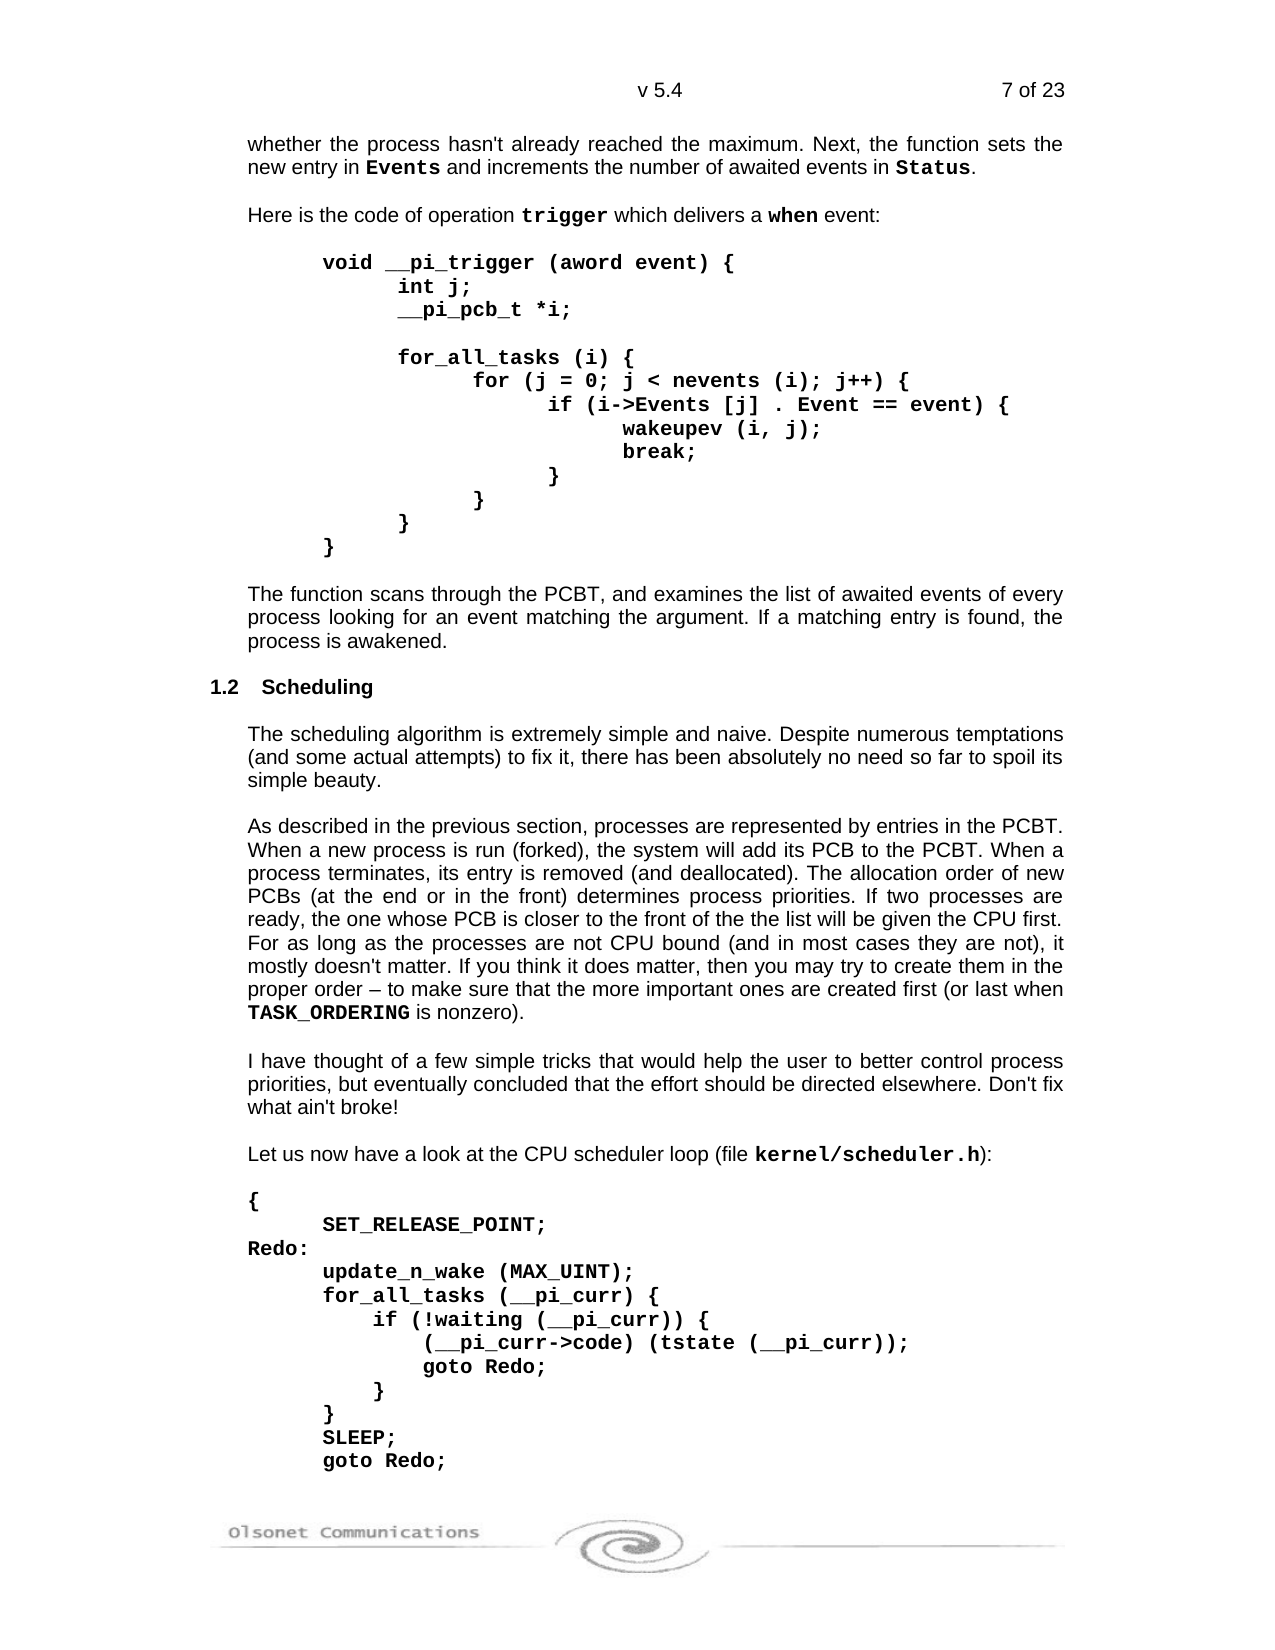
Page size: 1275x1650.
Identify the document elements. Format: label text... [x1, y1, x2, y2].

text for (j = 0; j < nevents (i); j++) { [247, 370, 1065, 394]
text } [247, 536, 1065, 559]
text { [247, 1190, 1065, 1214]
text break; [247, 441, 1065, 465]
text if (i->Events [j] . Event == event) { [247, 394, 1065, 418]
text for_all_tasks (__pi_curr) { [247, 1285, 1065, 1309]
text } [247, 512, 1065, 536]
text Here is the code of operation trigger which delivers a when event: [247, 204, 1065, 229]
text if (!waiting (__pi_curr)) { [247, 1309, 1065, 1332]
picture [210, 1504, 1065, 1596]
text goto Redo; [247, 1356, 1065, 1379]
text SET_RELEASE_POINT; [247, 1214, 1065, 1238]
text __pi_pcb_t *i; [247, 299, 1065, 323]
text whether the process hasn't already reached the maximum. Next, the function sets the new entry in Events and increments the number of awaited events in Status. [247, 132, 1065, 181]
text update_n_wake (MAX_UINT); [247, 1261, 1065, 1285]
text Let us now have a look at the CPU scheduler loop (file kernel/scheduler.h): [247, 1142, 1065, 1167]
text The function scans through the PCBT, and examines the list of awaited events of every process looking for an event matching the argument. If a matching entry is found, the process is awakened. [247, 583, 1065, 652]
text for_all_tasks (i) { [247, 347, 1065, 370]
text (__pi_curr->code) (tstate (__pi_curr)); [247, 1332, 1065, 1356]
subtitle Scheduling [210, 676, 1065, 699]
text } [247, 488, 1065, 512]
text As described in the previous section, processes are represented by entries in the PCBT. When a new process is run (forked), the system will add its PCB to the PCBT. When a process terminates, its entry is removed (and deallocated). The allocation order of new PCBs (at the end or in the front) determines process priorities. If two processes are ready, the one whose PCB is closer to the front of the the list will be given the CPU first. For as long as the processes are not CPU bound (and in most cases they are not), it mostly doesn't matter. If you think it does matter, then you may try to create them in the proper order – to make sure that the more important ones are created first (or last when TASK_ORDERING is nonzero). [247, 815, 1065, 1026]
text } [247, 1379, 1065, 1403]
text goto Redo; [247, 1451, 1065, 1474]
text I have thought of a few simple tricks that would help the user to better control process priorities, but eventually concluded that the effort should be directed elsewhere. Don't fix what ain't broke! [247, 1049, 1065, 1119]
text int j; [247, 276, 1065, 299]
text SLEEP; [247, 1427, 1065, 1451]
text wakeupev (i, j); [247, 418, 1065, 441]
text } [247, 1403, 1065, 1427]
text } [247, 465, 1065, 488]
text Redo: [247, 1238, 1065, 1261]
text void __pi_trigger (aword event) { [247, 252, 1065, 276]
text The scheduling algorithm is extremely simple and naive. Despite numerous temptations (and some actual attempts) to fix it, there has been absolutely no need so far to spoil its simple beauty. [247, 722, 1065, 792]
